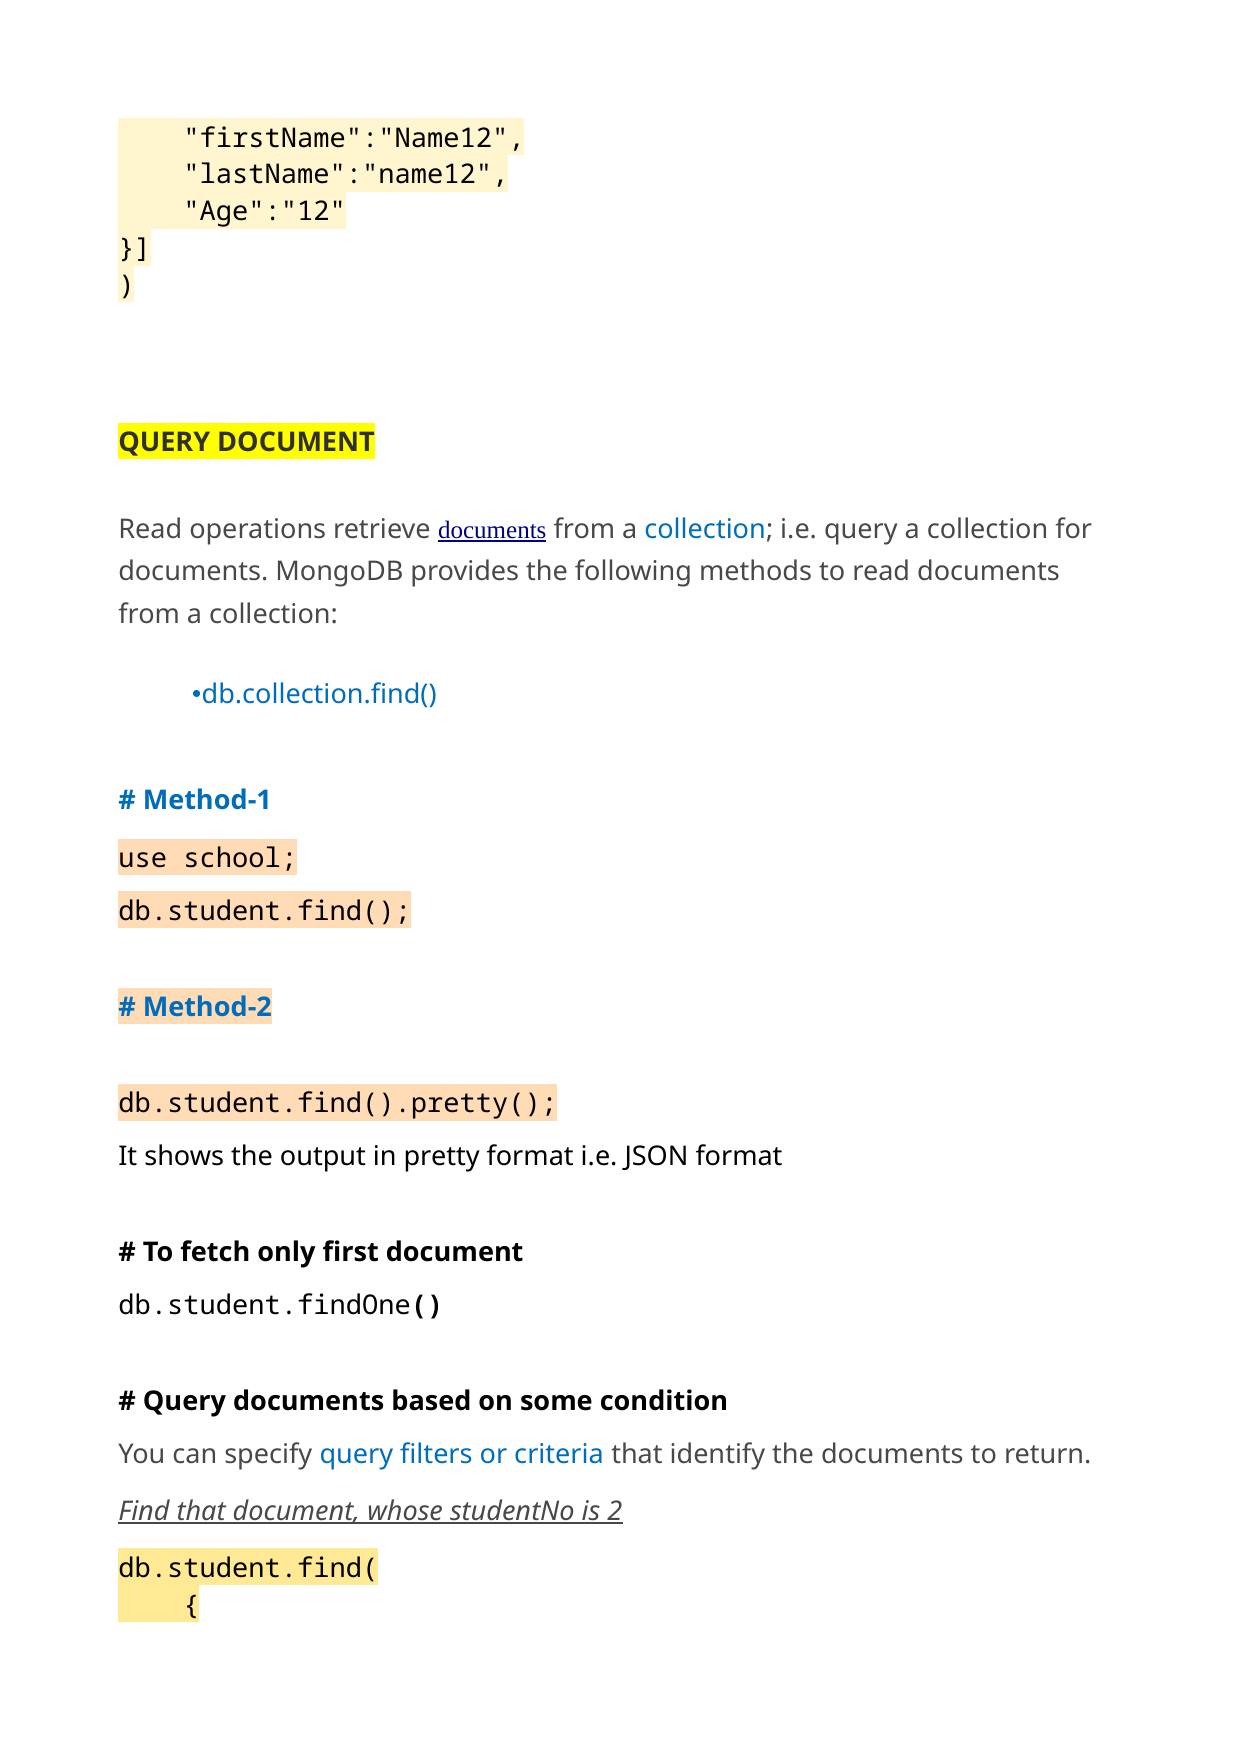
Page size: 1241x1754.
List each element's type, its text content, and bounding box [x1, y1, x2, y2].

text "lastName":"name12", [118, 155, 1122, 192]
text "firstName":"Name12", [118, 118, 1122, 155]
text }] [118, 229, 1122, 266]
text You can specify query filters or criteria that identify the documents to return. [118, 1434, 1122, 1471]
text db.student.find().pretty(); [118, 1084, 1122, 1121]
text # Method-2 [118, 987, 1122, 1024]
text It shows the output in pretty format i.e. JSON format [118, 1136, 1122, 1173]
text Find that document, whose studentNo is 2 [118, 1491, 1122, 1528]
text "Age":"12" [118, 192, 1122, 229]
text { [118, 1585, 1122, 1622]
text # Method-1 [118, 780, 1122, 817]
text db.student.find(); [118, 891, 1122, 928]
text # To fetch only first document [118, 1233, 1122, 1270]
subtitle QUERY DOCUMENT [118, 423, 1122, 459]
text db.student.findOne() [118, 1285, 1122, 1322]
text # Query documents based on some condition [118, 1382, 1122, 1419]
text use school; [118, 838, 1122, 875]
text ) [118, 266, 1122, 302]
text db.student.find( [118, 1548, 1122, 1585]
list db.collection.find() [118, 674, 1122, 711]
text Read operations retrieve documents from a collection; i.e. query a collection for documents. MongoDB provides the following methods to read documents from a collection: [118, 509, 1122, 631]
